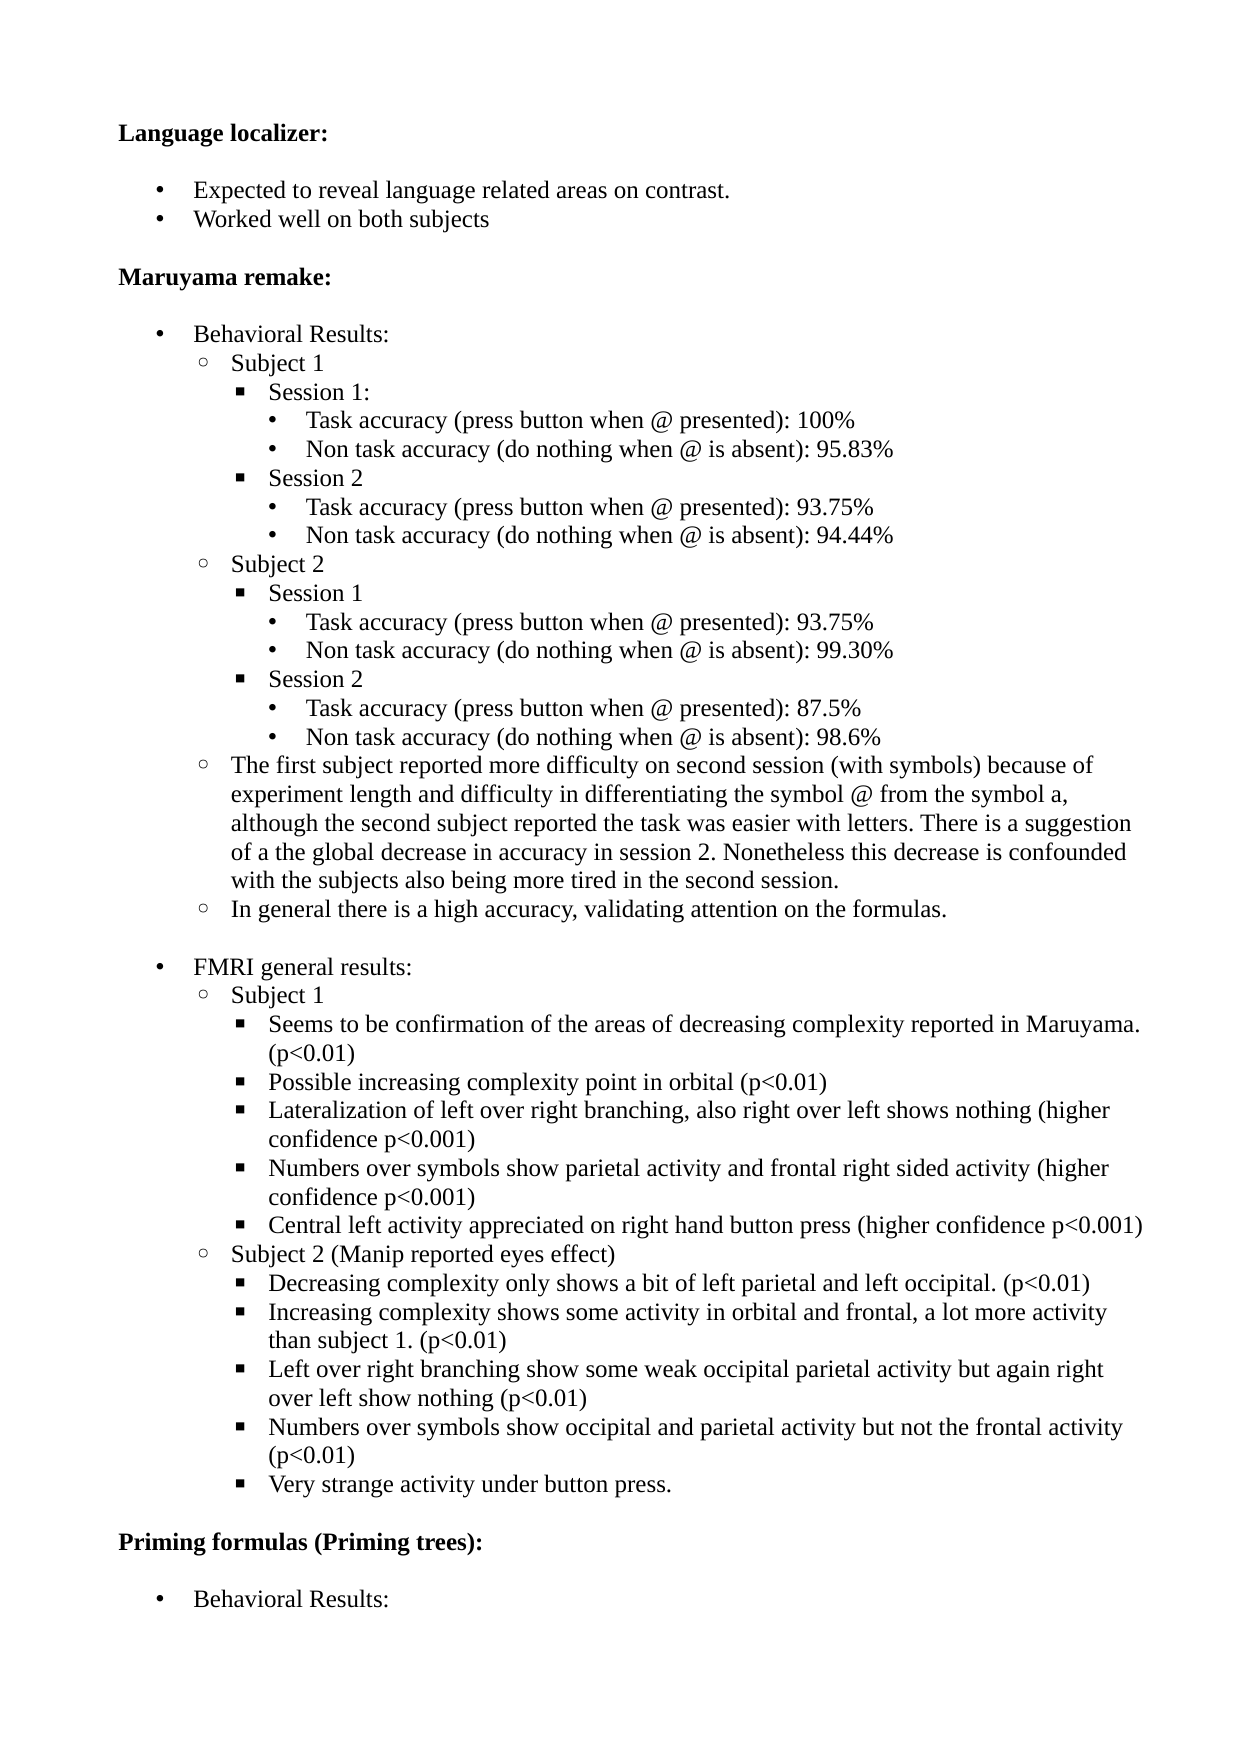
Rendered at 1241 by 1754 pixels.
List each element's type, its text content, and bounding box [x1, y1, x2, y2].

list Session 2 [231, 463, 1149, 492]
list Left over right branching show some weak occipital parietal activity but again right over left show nothing (p<0.01) [231, 1354, 1149, 1412]
list Session 2 [231, 664, 1149, 693]
list Lateralization of left over right branching, also right over left shows nothing (higher confidence p<0.001) [231, 1096, 1149, 1153]
list Expected to reveal language related areas on contrast. [156, 176, 1149, 204]
list Task accuracy (press button when @ presented): 100% [268, 406, 1149, 434]
list The first subject reported more difficulty on second session (with symbols) because of experiment length and difficulty in differentiating the symbol @ from the symbol a, although the second subject reported the task was easier with letters. There is a suggestion of a the global decrease in accuracy in session 2. Nonetheless this decrease is confounded with the subjects also being more tired in the second session. [193, 751, 1149, 894]
list Subject 2 (Manip reported eyes effect) [193, 1239, 1149, 1268]
list Non task accuracy (do nothing when @ is absent): 94.44% [268, 521, 1149, 549]
list Session 1 [231, 578, 1149, 607]
list Possible increasing complexity point in orbital (p<0.01) [231, 1067, 1149, 1096]
text Priming formulas (Priming trees): [118, 1527, 1149, 1556]
list Behavioral Results: [156, 1584, 1149, 1613]
list Behavioral Results: [156, 319, 1149, 348]
list Numbers over symbols show occipital and parietal activity but not the frontal activity (p<0.01) [231, 1412, 1149, 1469]
list Task accuracy (press button when @ presented): 87.5% [268, 693, 1149, 722]
list Task accuracy (press button when @ presented): 93.75% [268, 607, 1149, 636]
list Subject 1 [193, 981, 1149, 1009]
list Seems to be confirmation of the areas of decreasing complexity reported in Maruyama. (p<0.01) [231, 1009, 1149, 1067]
list In general there is a high accuracy, validating attention on the formulas. [193, 894, 1149, 923]
list Central left activity appreciated on right hand button press (higher confidence p<0.001) [231, 1211, 1149, 1239]
list Session 1: [231, 377, 1149, 406]
list Task accuracy (press button when @ presented): 93.75% [268, 492, 1149, 521]
list Worked well on both subjects [156, 204, 1149, 233]
list Decreasing complexity only shows a bit of left parietal and left occipital. (p<0.01) [231, 1268, 1149, 1297]
list Numbers over symbols show parietal activity and frontal right sided activity (higher confidence p<0.001) [231, 1153, 1149, 1211]
list FMRI general results: [156, 952, 1149, 981]
list Subject 2 [193, 549, 1149, 578]
list Non task accuracy (do nothing when @ is absent): 98.6% [268, 722, 1149, 751]
list Increasing complexity shows some activity in orbital and frontal, a lot more activity than subject 1. (p<0.01) [231, 1297, 1149, 1354]
list Subject 1 [193, 348, 1149, 377]
list Very strange activity under button press. [231, 1469, 1149, 1498]
list Non task accuracy (do nothing when @ is absent): 99.30% [268, 636, 1149, 664]
text Maruyama remake: [118, 262, 1149, 291]
text Language localizer: [118, 118, 1149, 147]
list Non task accuracy (do nothing when @ is absent): 95.83% [268, 434, 1149, 463]
